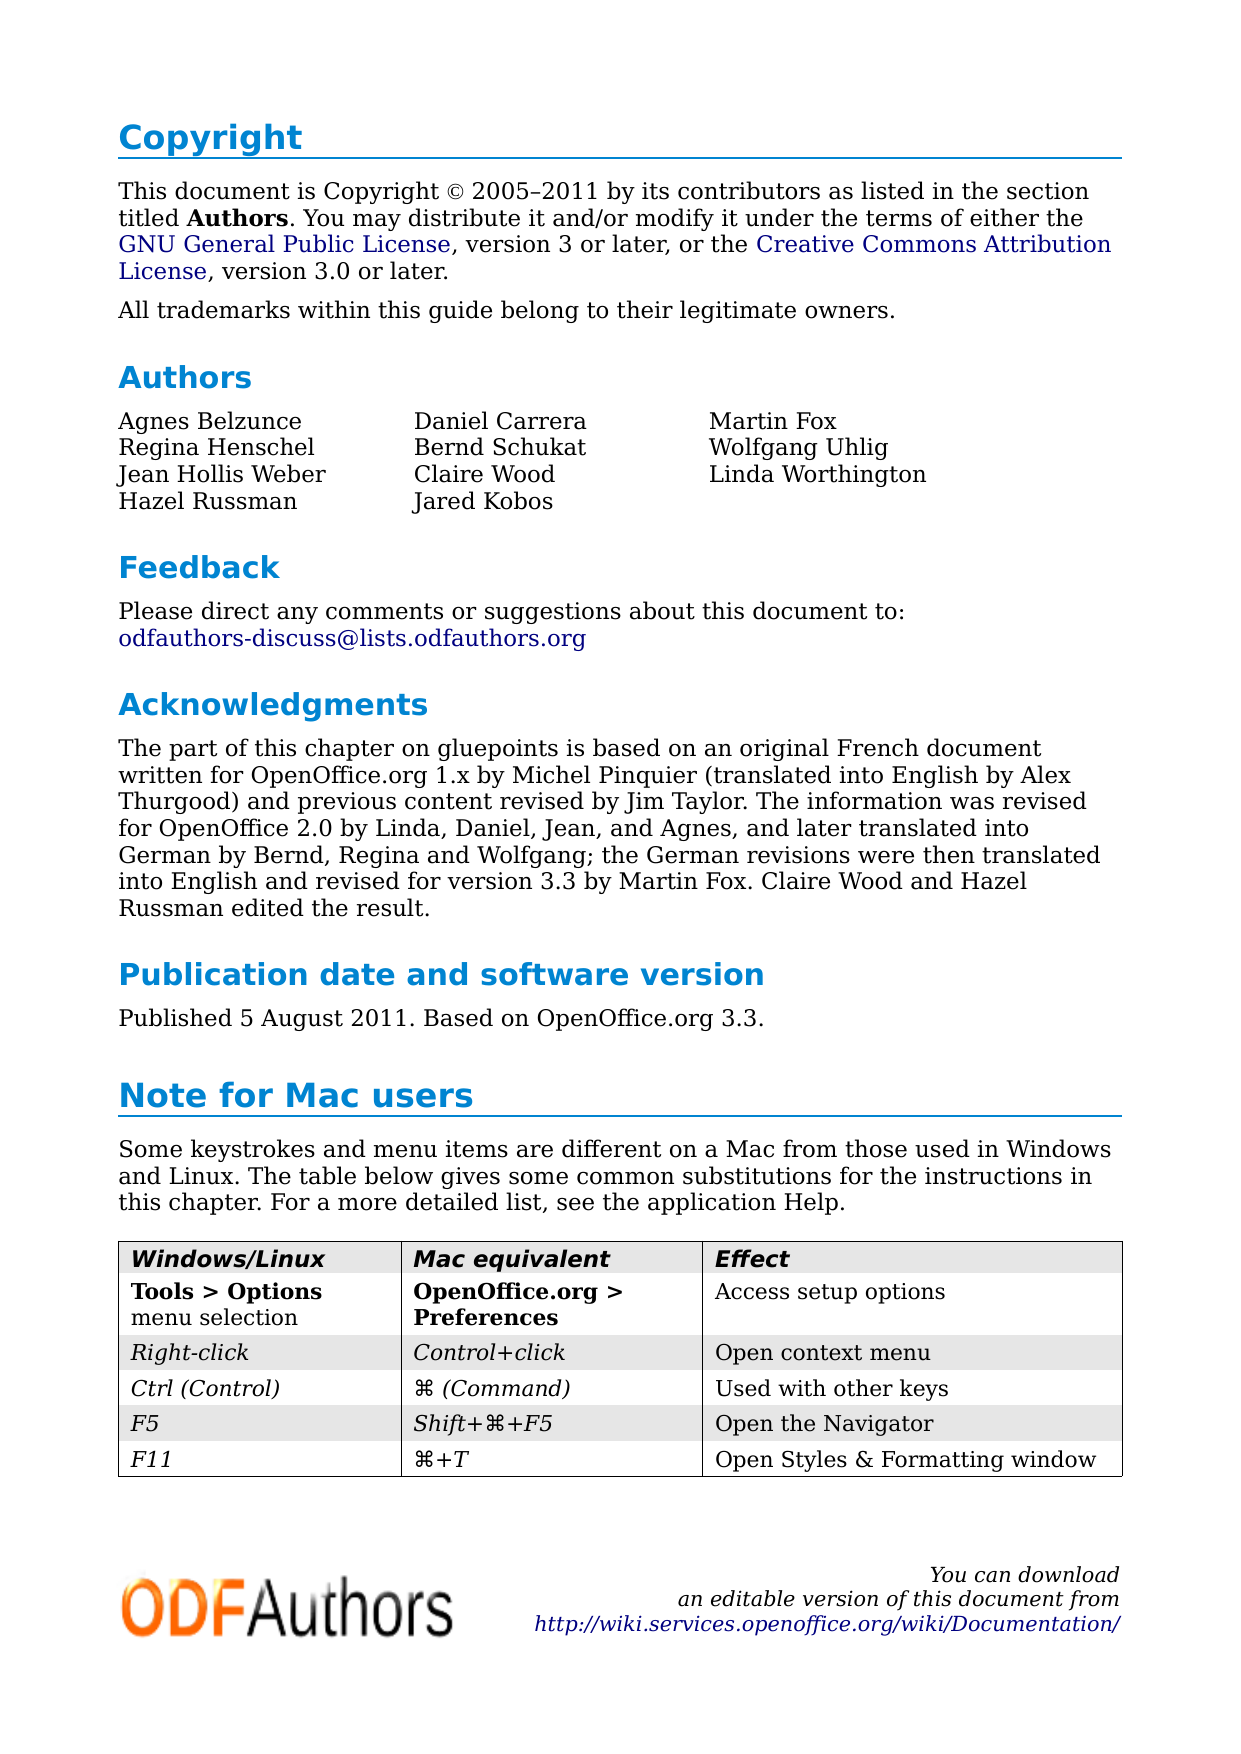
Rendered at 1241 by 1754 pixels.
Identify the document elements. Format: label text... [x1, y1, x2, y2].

text All trademarks within this guide belong to their legitimate owners. [118, 297, 1122, 324]
table_cell Open the Navigator [703, 1405, 1122, 1441]
table_cell Shift+z+F5 [402, 1405, 702, 1441]
text Published 5 August 2011. Based on OpenOffice.org 3.3. [118, 1005, 1122, 1032]
table_cell Right-click [119, 1335, 401, 1370]
text Feedback [118, 551, 1122, 586]
table_cell z (Command) [402, 1370, 702, 1405]
table_cell Open Styles & Formatting window [703, 1441, 1122, 1476]
table_cell F5 [119, 1405, 401, 1441]
table_header Windows/Linux [119, 1242, 401, 1273]
table_cell z+T [402, 1441, 702, 1476]
text This document is Copyright © 2005–2011 by its contributors as listed in the section titled Authors. You may distribute it and/or modify it under the terms of either the GNU General Public License, version 3 or later, or the Creative Commons Attribution License, version 3.0 or later. [118, 178, 1122, 285]
table_cell Open context menu [703, 1335, 1122, 1370]
table_cell OpenOffice.org > Preferences [402, 1273, 702, 1334]
subtitle Copyright [118, 118, 1122, 157]
text The part of this chapter on gluepoints is based on an original French document written for OpenOffice.org 1.x by Michel Pinquier (translated into English by Alex Thurgood) and previous content revised by Jim Taylor. The information was revised for OpenOffice 2.0 by Linda, Daniel, Jean, and Agnes, and later translated into German by Bernd, Regina and Wolfgang; the German revisions were then translated into English and revised for version 3.3 by Martin Fox. Claire Wood and Hazel Russman edited the result. [118, 735, 1122, 922]
text Some keystrokes and menu items are different on a Mac from those used in Windows and Linux. The table below gives some common substitutions for the instructions in this chapter. For a more detailed list, see the application Help. [118, 1136, 1122, 1216]
text Authors [118, 360, 1122, 395]
table_header Mac equivalent [402, 1242, 702, 1273]
subtitle Note for Mac users [118, 1076, 1122, 1115]
table_cell Used with other keys [703, 1370, 1122, 1405]
table_cell Ctrl (Control) [119, 1370, 401, 1405]
text Acknowledgments [118, 688, 1122, 723]
text Publication date and software version [118, 958, 1122, 993]
text Agnes Belzunce Daniel Carrera Martin Fox Regina Henschel Bernd Schukat Wolfgang Uhlig Jean Hollis Weber Claire Wood Linda Worthington Hazel Russman Jared Kobos [118, 408, 1122, 514]
table_cell Tools > Options menu selection [119, 1273, 401, 1334]
table_cell Access setup options [703, 1273, 1122, 1334]
table_header Effect [703, 1242, 1122, 1273]
picture [116, 1569, 459, 1645]
table_cell F11 [119, 1441, 401, 1476]
text Please direct any comments or suggestions about this document to: odfauthors-discuss@lists.odfauthors.org [118, 598, 1122, 651]
table_cell Control+click [402, 1335, 702, 1370]
